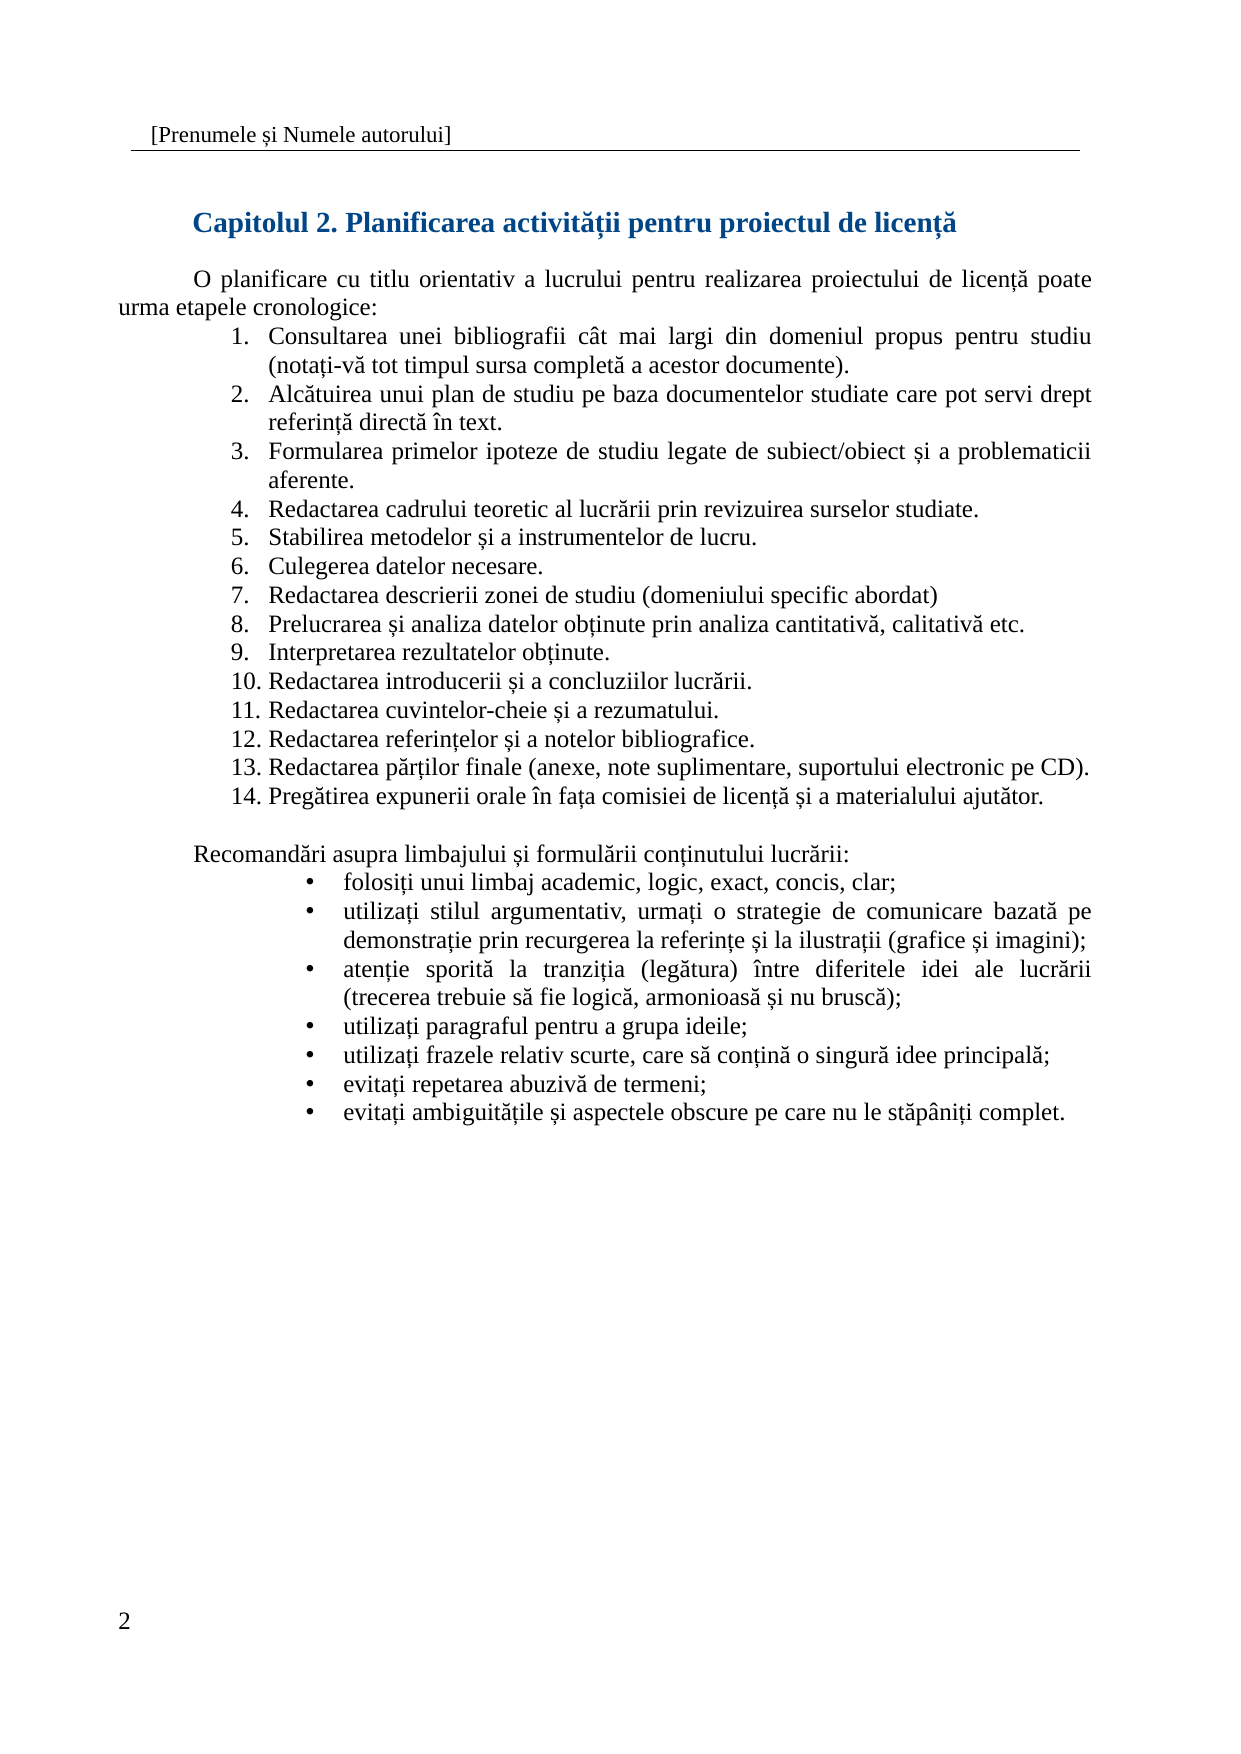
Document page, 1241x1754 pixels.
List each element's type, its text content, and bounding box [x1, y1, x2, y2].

list Consultarea unei bibliografii cât mai largi din domeniul propus pentru studiu (notați-vă tot timpul sursa completă a acestor documente). [231, 321, 1093, 379]
list Redactarea cuvintelor-cheie și a rezumatului. [231, 695, 1093, 724]
list utilizați paragraful pentru a grupa ideile; [306, 1011, 1093, 1040]
list Alcătuirea unui plan de studiu pe baza documentelor studiate care pot servi drept referință directă în text. [231, 379, 1093, 436]
list Redactarea descrierii zonei de studiu (domeniului specific abordat) [231, 580, 1093, 609]
list Redactarea părților finale (anexe, note suplimentare, suportului electronic pe CD). [231, 752, 1093, 781]
list Redactarea introducerii și a concluziilor lucrării. [231, 666, 1093, 695]
subtitle Planificarea activității pentru proiectul de licență [192, 205, 1093, 239]
list atenție sporită la tranziția (legătura) între diferitele idei ale lucrării (trecerea trebuie să fie logică, armonioasă și nu bruscă); [306, 954, 1093, 1011]
list utilizați stilul argumentativ, urmați o strategie de comunicare bazată pe demonstrație prin recurgerea la referințe și la ilustrații (grafice și imagini); [306, 896, 1093, 954]
list Redactarea referințelor și a notelor bibliografice. [231, 724, 1093, 752]
list evitați ambiguitățile și aspectele obscure pe care nu le stăpâniți complet. [306, 1097, 1093, 1126]
list Redactarea cadrului teoretic al lucrării prin revizuirea surselor studiate. [231, 494, 1093, 522]
list Prelucrarea și analiza datelor obținute prin analiza cantitativă, calitativă etc. [231, 609, 1093, 637]
list Interpretarea rezultatelor obținute. [231, 637, 1093, 666]
list Pregătirea expunerii orale în fața comisiei de licență și a materialului ajutător. [231, 781, 1093, 810]
list Formularea primelor ipoteze de studiu legate de subiect/obiect și a problematicii aferente. [231, 436, 1093, 494]
list evitați repetarea abuzivă de termeni; [306, 1069, 1093, 1097]
list utilizați frazele relativ scurte, care să conțină o singură idee principală; [306, 1040, 1093, 1069]
text O planificare cu titlu orientativ a lucrului pentru realizarea proiectului de licență poate urma etapele cronologice: [118, 264, 1093, 321]
list folosiți unui limbaj academic, logic, exact, concis, clar; [306, 867, 1093, 896]
text Recomandări asupra limbajului și formulării conținutului lucrării: [118, 839, 1093, 867]
list Culegerea datelor necesare. [231, 551, 1093, 580]
list Stabilirea metodelor și a instrumentelor de lucru. [231, 522, 1093, 551]
